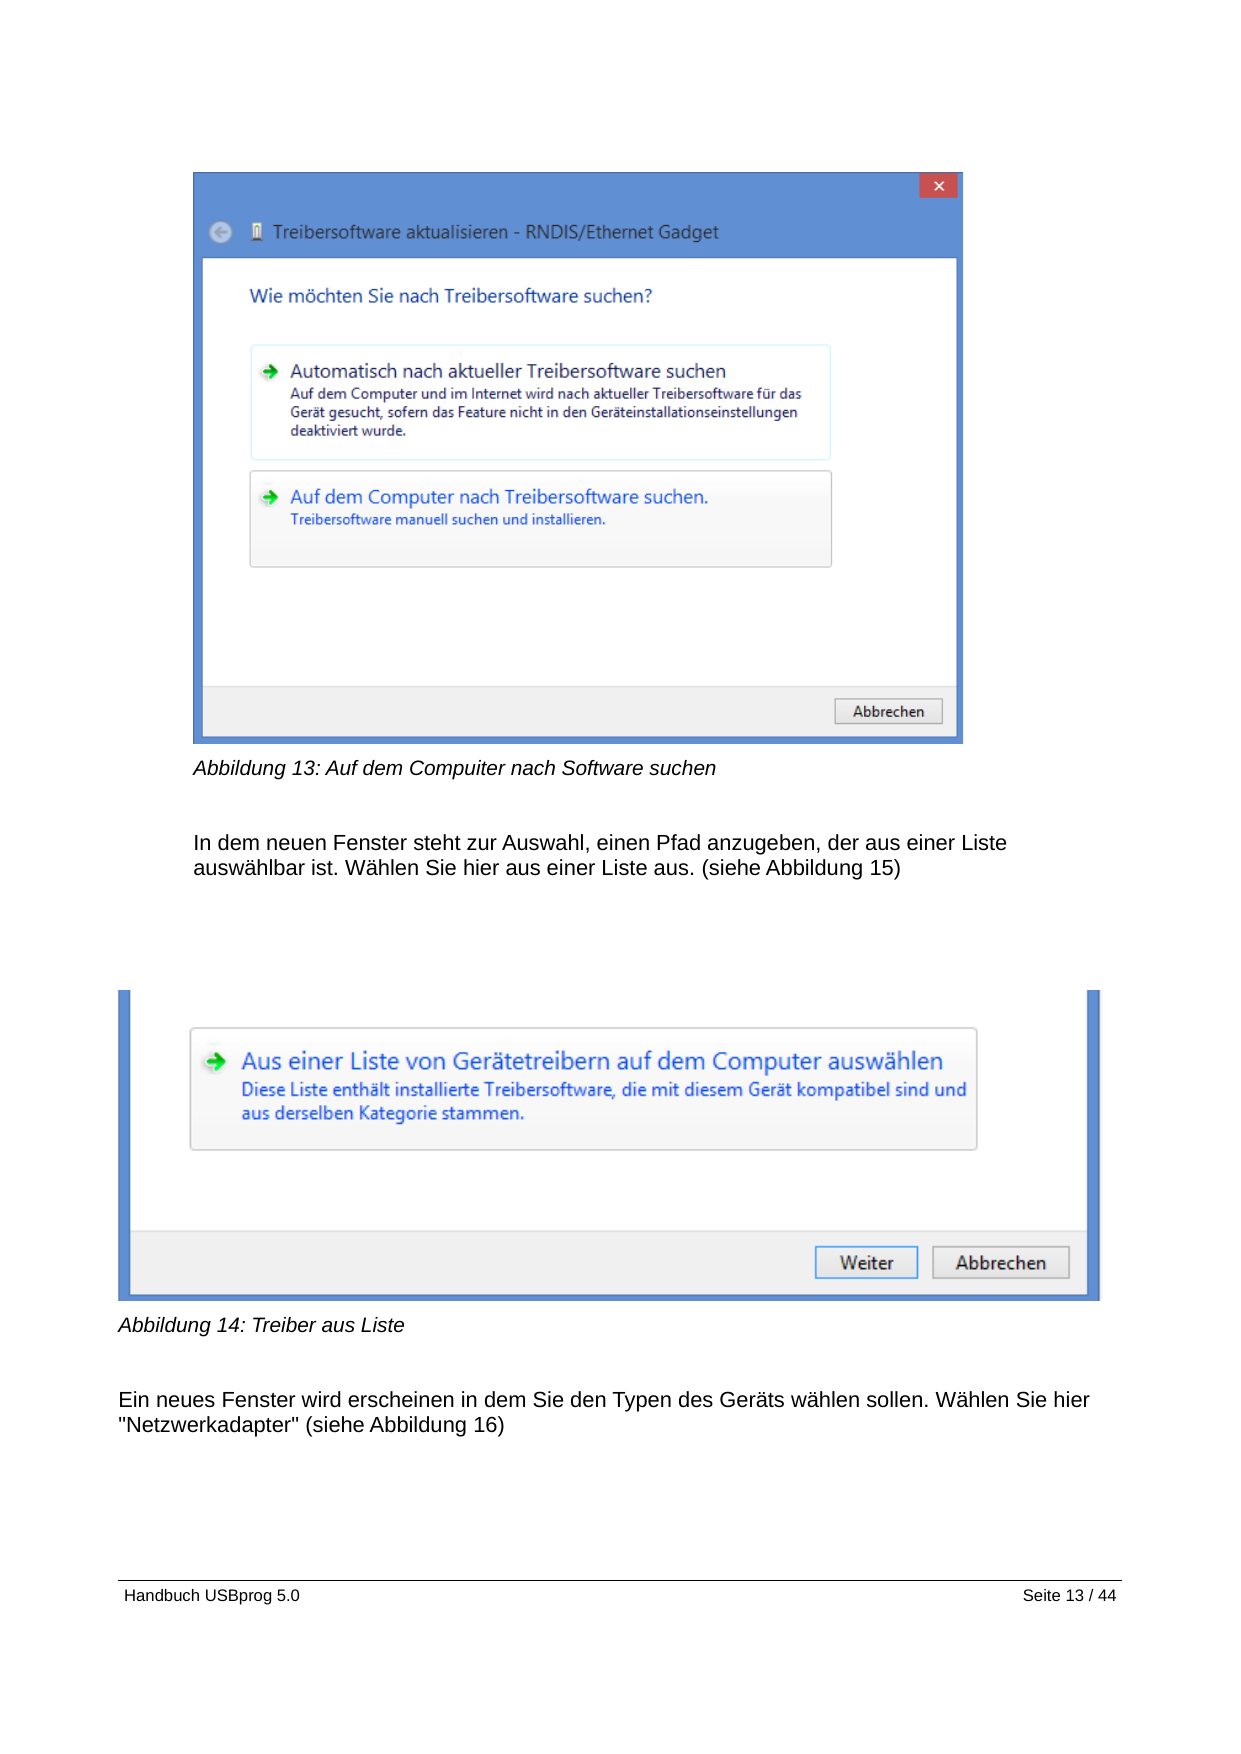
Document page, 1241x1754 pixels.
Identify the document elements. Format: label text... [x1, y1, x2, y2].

picture [193, 172, 964, 744]
list Abbildung 13: Auf dem Compuiter nach Software suchen [193, 744, 963, 779]
text Abbildung 14: Treiber aus Liste [118, 1301, 1102, 1337]
list In dem neuen Fenster steht zur Auswahl, einen Pfad anzugeben, der aus einer Liste auswählbar ist. Wählen Sie hier aus einer Liste aus. (siehe Abbildung 15) [156, 830, 1122, 880]
text Ein neues Fenster wird erscheinen in dem Sie den Typen des Geräts wählen sollen. Wählen Sie hier "Netzwerkadapter" (siehe Abbildung 16) [118, 1387, 1122, 1438]
picture [118, 990, 1103, 1301]
